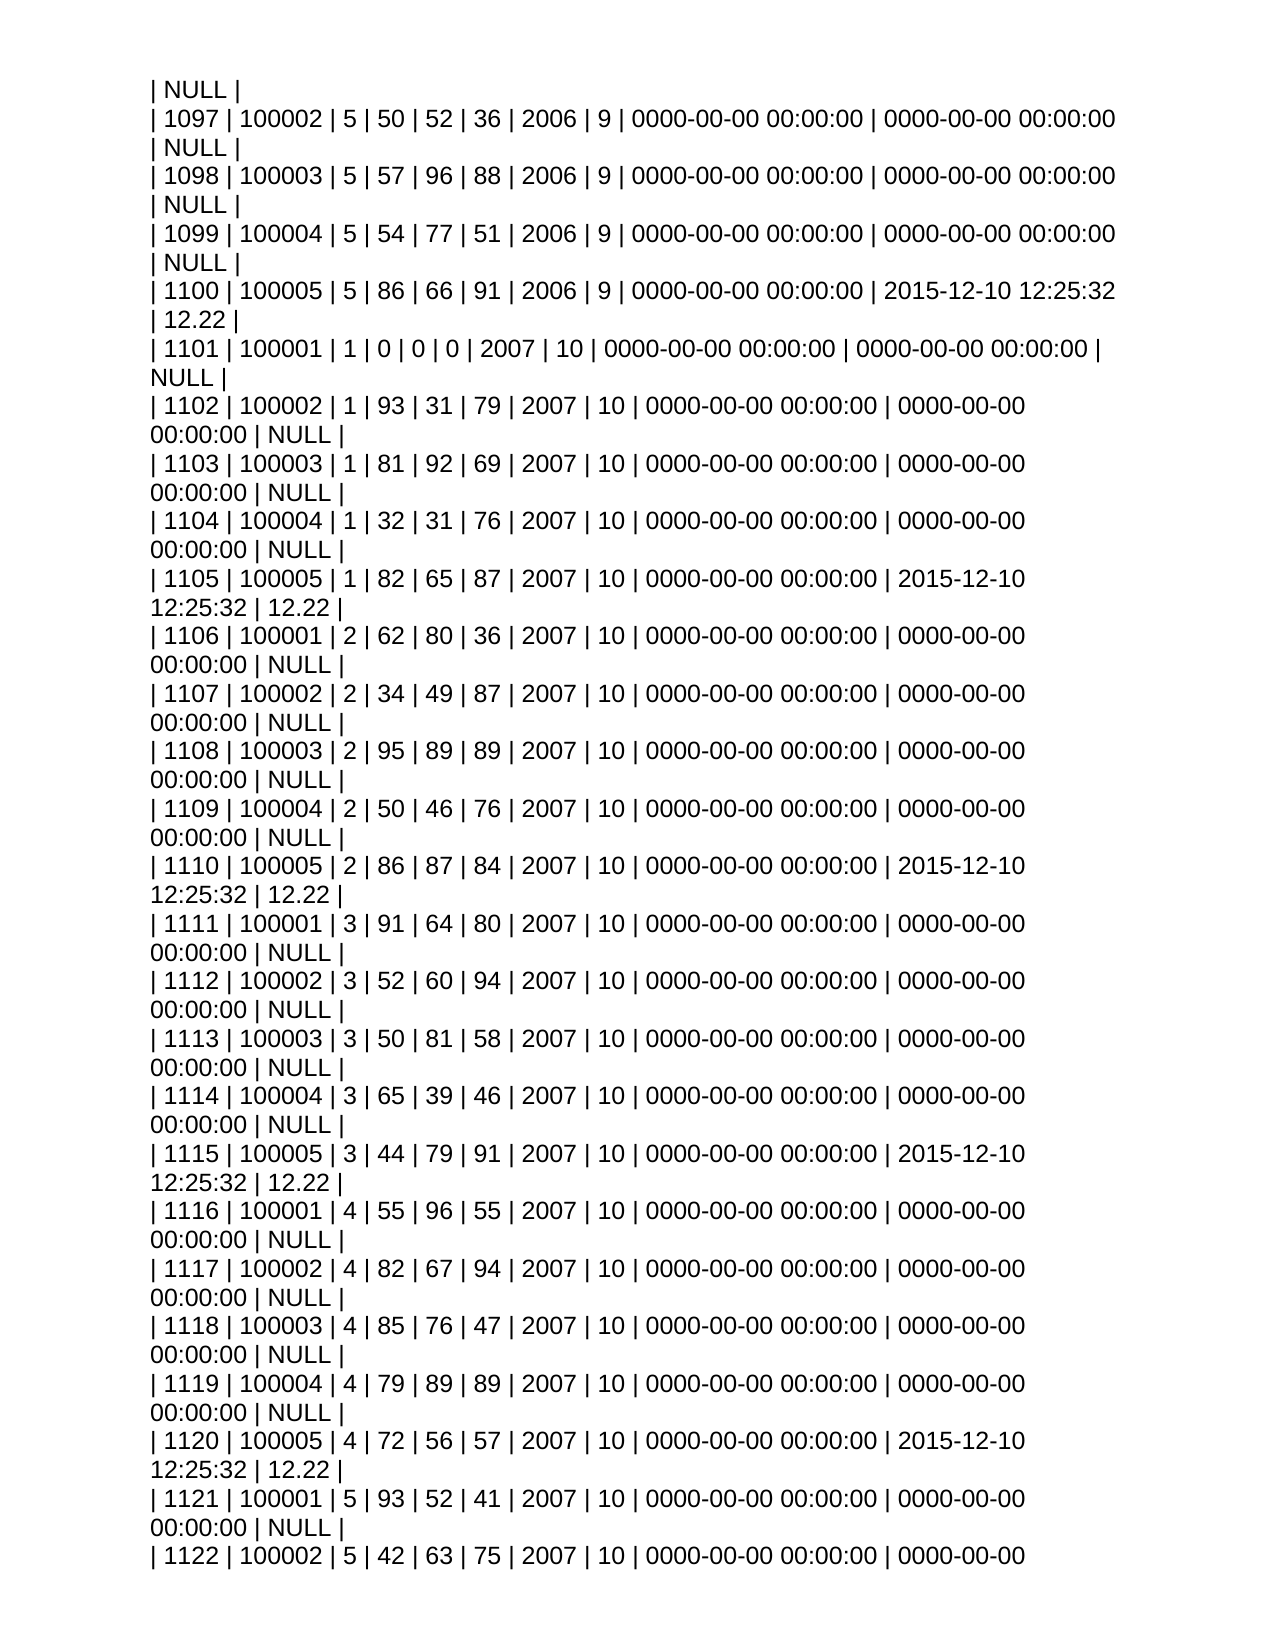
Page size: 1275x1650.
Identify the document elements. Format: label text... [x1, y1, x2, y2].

text | 1110 | 100005 | 2 | 86 | 87 | 84 | 2007 | 10 | 0000-00-00 00:00:00 | 2015-12-10 12:25:32 | 12.22 | [150, 851, 1125, 909]
text | 1109 | 100004 | 2 | 50 | 46 | 76 | 2007 | 10 | 0000-00-00 00:00:00 | 0000-00-00 00:00:00 | NULL | [150, 794, 1125, 851]
text | 1100 | 100005 | 5 | 86 | 66 | 91 | 2006 | 9 | 0000-00-00 00:00:00 | 2015-12-10 12:25:32 | 12.22 | [150, 276, 1125, 334]
text | NULL | [150, 75, 1125, 104]
text | 1105 | 100005 | 1 | 82 | 65 | 87 | 2007 | 10 | 0000-00-00 00:00:00 | 2015-12-10 12:25:32 | 12.22 | [150, 564, 1125, 621]
text | 1118 | 100003 | 4 | 85 | 76 | 47 | 2007 | 10 | 0000-00-00 00:00:00 | 0000-00-00 00:00:00 | NULL | [150, 1311, 1125, 1369]
text | 1107 | 100002 | 2 | 34 | 49 | 87 | 2007 | 10 | 0000-00-00 00:00:00 | 0000-00-00 00:00:00 | NULL | [150, 679, 1125, 736]
text | 1112 | 100002 | 3 | 52 | 60 | 94 | 2007 | 10 | 0000-00-00 00:00:00 | 0000-00-00 00:00:00 | NULL | [150, 966, 1125, 1024]
text | 1098 | 100003 | 5 | 57 | 96 | 88 | 2006 | 9 | 0000-00-00 00:00:00 | 0000-00-00 00:00:00 | NULL | [150, 161, 1125, 219]
text | 1103 | 100003 | 1 | 81 | 92 | 69 | 2007 | 10 | 0000-00-00 00:00:00 | 0000-00-00 00:00:00 | NULL | [150, 449, 1125, 506]
text | 1122 | 100002 | 5 | 42 | 63 | 75 | 2007 | 10 | 0000-00-00 00:00:00 | 0000-00-00 [150, 1541, 1125, 1570]
text | 1111 | 100001 | 3 | 91 | 64 | 80 | 2007 | 10 | 0000-00-00 00:00:00 | 0000-00-00 00:00:00 | NULL | [150, 909, 1125, 966]
text | 1115 | 100005 | 3 | 44 | 79 | 91 | 2007 | 10 | 0000-00-00 00:00:00 | 2015-12-10 12:25:32 | 12.22 | [150, 1139, 1125, 1196]
text | 1104 | 100004 | 1 | 32 | 31 | 76 | 2007 | 10 | 0000-00-00 00:00:00 | 0000-00-00 00:00:00 | NULL | [150, 506, 1125, 564]
text | 1102 | 100002 | 1 | 93 | 31 | 79 | 2007 | 10 | 0000-00-00 00:00:00 | 0000-00-00 00:00:00 | NULL | [150, 391, 1125, 449]
text | 1120 | 100005 | 4 | 72 | 56 | 57 | 2007 | 10 | 0000-00-00 00:00:00 | 2015-12-10 12:25:32 | 12.22 | [150, 1426, 1125, 1484]
text | 1106 | 100001 | 2 | 62 | 80 | 36 | 2007 | 10 | 0000-00-00 00:00:00 | 0000-00-00 00:00:00 | NULL | [150, 621, 1125, 679]
text | 1108 | 100003 | 2 | 95 | 89 | 89 | 2007 | 10 | 0000-00-00 00:00:00 | 0000-00-00 00:00:00 | NULL | [150, 736, 1125, 794]
text | 1101 | 100001 | 1 | 0 | 0 | 0 | 2007 | 10 | 0000-00-00 00:00:00 | 0000-00-00 00:00:00 | NULL | [150, 334, 1125, 391]
text | 1113 | 100003 | 3 | 50 | 81 | 58 | 2007 | 10 | 0000-00-00 00:00:00 | 0000-00-00 00:00:00 | NULL | [150, 1024, 1125, 1081]
text | 1099 | 100004 | 5 | 54 | 77 | 51 | 2006 | 9 | 0000-00-00 00:00:00 | 0000-00-00 00:00:00 | NULL | [150, 219, 1125, 276]
text | 1116 | 100001 | 4 | 55 | 96 | 55 | 2007 | 10 | 0000-00-00 00:00:00 | 0000-00-00 00:00:00 | NULL | [150, 1196, 1125, 1254]
text | 1097 | 100002 | 5 | 50 | 52 | 36 | 2006 | 9 | 0000-00-00 00:00:00 | 0000-00-00 00:00:00 | NULL | [150, 104, 1125, 161]
text | 1114 | 100004 | 3 | 65 | 39 | 46 | 2007 | 10 | 0000-00-00 00:00:00 | 0000-00-00 00:00:00 | NULL | [150, 1081, 1125, 1139]
text | 1121 | 100001 | 5 | 93 | 52 | 41 | 2007 | 10 | 0000-00-00 00:00:00 | 0000-00-00 00:00:00 | NULL | [150, 1484, 1125, 1541]
text | 1117 | 100002 | 4 | 82 | 67 | 94 | 2007 | 10 | 0000-00-00 00:00:00 | 0000-00-00 00:00:00 | NULL | [150, 1254, 1125, 1311]
text | 1119 | 100004 | 4 | 79 | 89 | 89 | 2007 | 10 | 0000-00-00 00:00:00 | 0000-00-00 00:00:00 | NULL | [150, 1369, 1125, 1426]
